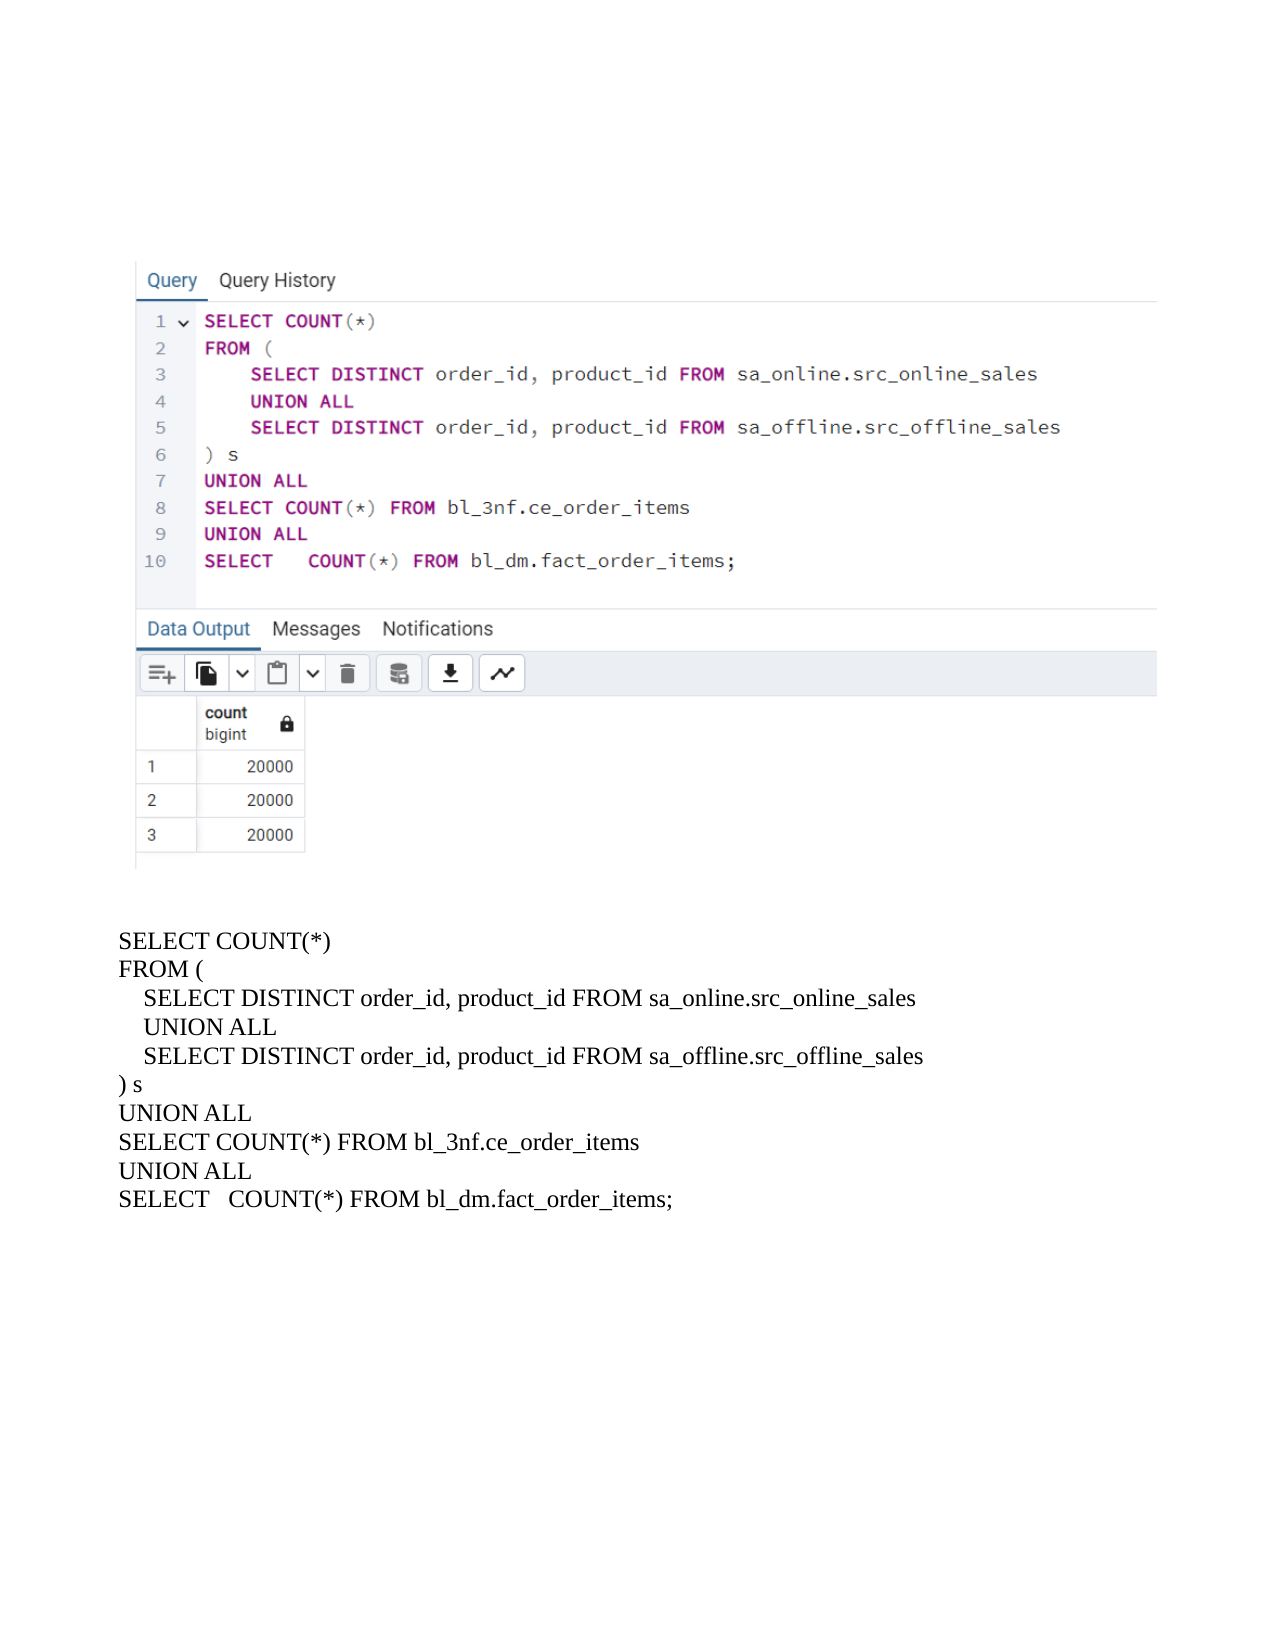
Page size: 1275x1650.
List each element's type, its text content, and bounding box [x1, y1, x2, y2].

picture [118, 261, 1157, 869]
text SELECT COUNT(*) FROM ( SELECT DISTINCT order_id, product_id FROM sa_online.src_online_sales UNION ALL SELECT DISTINCT order_id, product_id FROM sa_offline.src_offline_sales ) s UNION ALL SELECT COUNT(*) FROM bl_3nf.ce_order_items UNION ALL SELECT COUNT(*) FROM bl_dm.fact_order_items; [118, 926, 1157, 1213]
